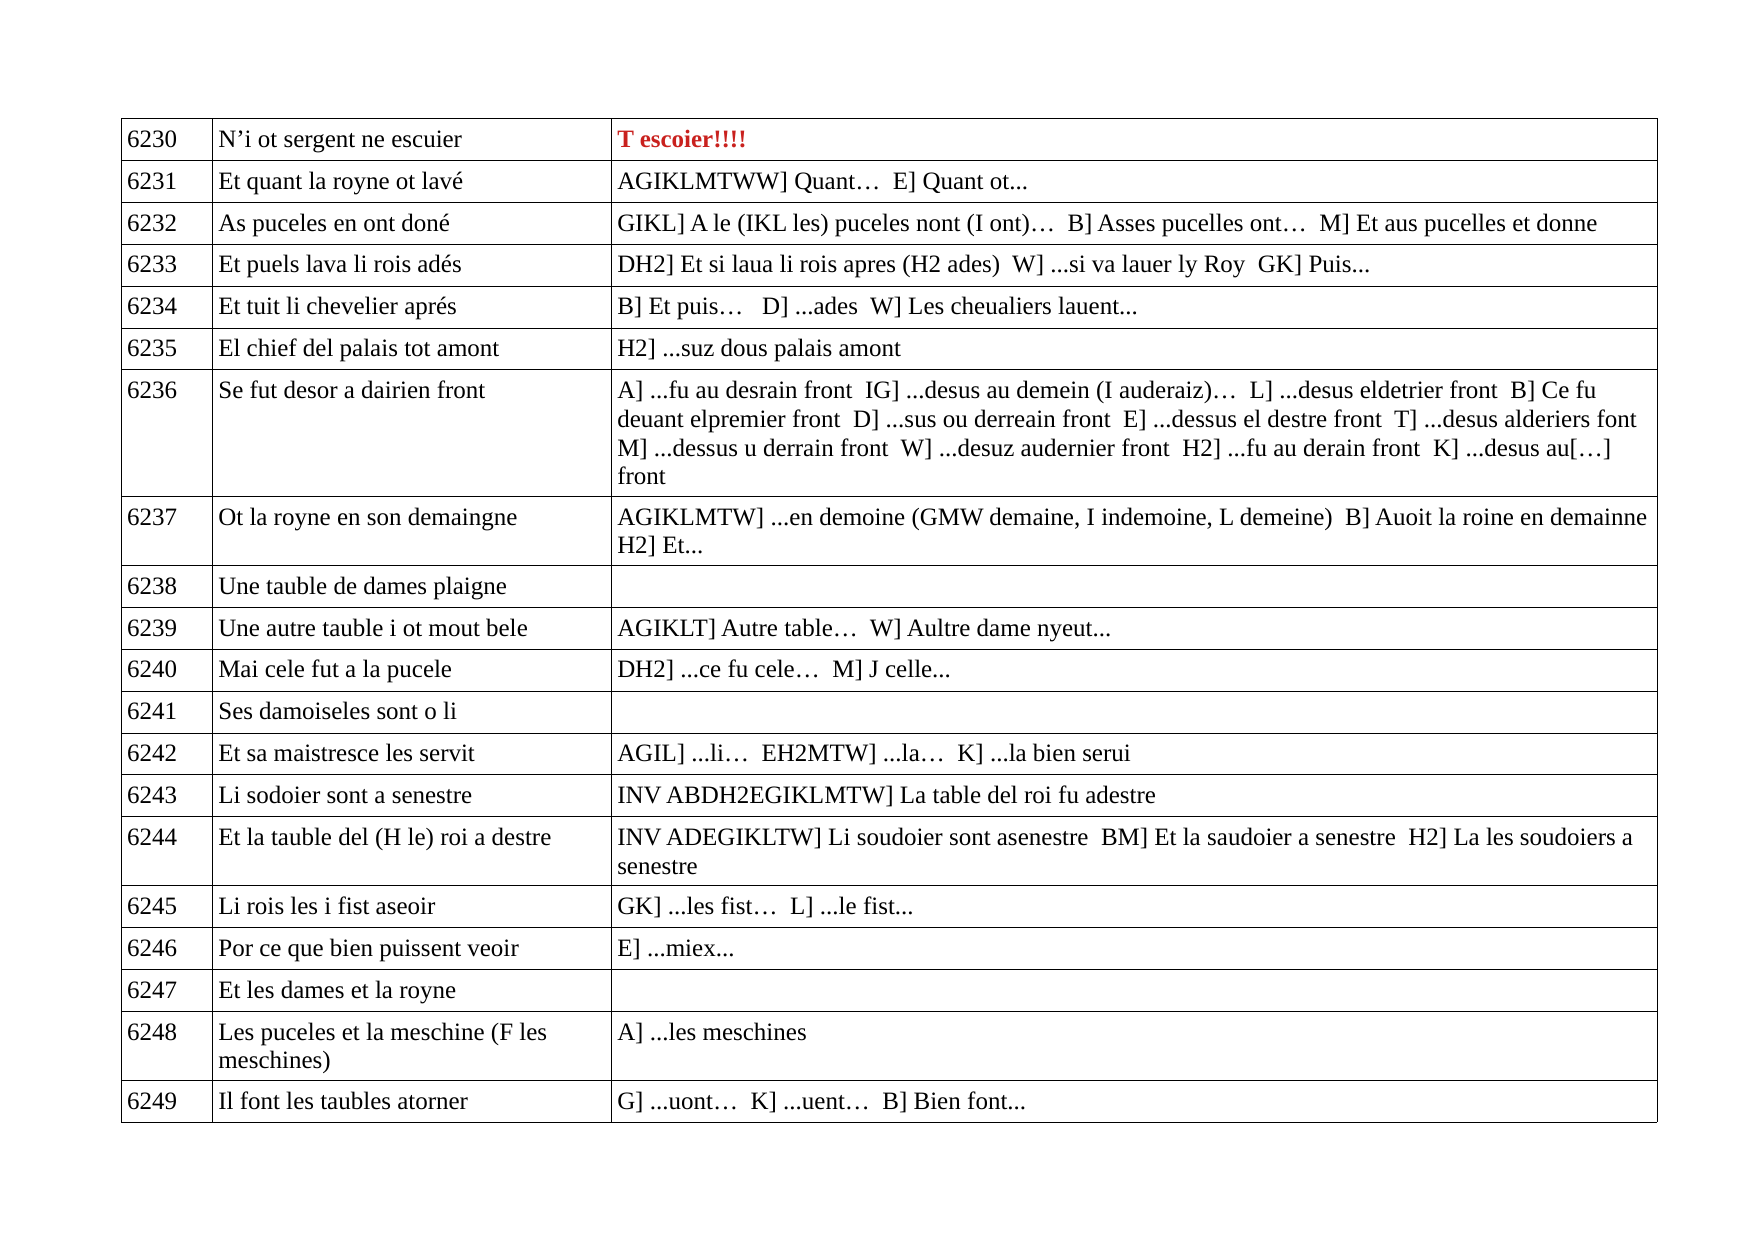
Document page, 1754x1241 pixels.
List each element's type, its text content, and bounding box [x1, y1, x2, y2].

table_cell DH2] Et si laua li rois apres (H2 ades) W] ...si va lauer ly Roy GK] Puis... [612, 245, 1657, 286]
table_cell H2] ...suz dous palais amont [612, 329, 1657, 369]
table_cell GK] ...les fist… L] ...le fist... [612, 886, 1657, 927]
table_cell A] ...fu au desrain front IG] ...desus au demein (I auderaiz)… L] ...desus eldetrier front B] Ce fu deuant elpremier front D] ...sus ou derreain front E] ...dessus el destre front T] ...desus alderiers font M] ...dessus u derrain front W] ...desuz audernier front H2] ...fu au derain front K] ...desus au[…] front [612, 370, 1657, 496]
table_cell 6232 [122, 203, 212, 244]
table_cell 6240 [122, 650, 212, 691]
table_cell Mai cele fut a la pucele [213, 650, 611, 691]
table_cell Et sa maistresce les servit [213, 734, 611, 774]
table_cell Une autre tauble i ot mout bele [213, 608, 611, 649]
table_cell Et les dames et la royne [213, 970, 611, 1011]
table_cell T escoier!!!! [612, 119, 1657, 160]
table_cell B] Et puis… D] ...ades W] Les cheualiers lauent... [612, 287, 1657, 327]
table_cell 6245 [122, 886, 212, 927]
table_cell E] ...miex... [612, 928, 1657, 969]
table_cell G] ...uont… K] ...uent… B] Bien font... [612, 1081, 1657, 1122]
table_cell 6234 [122, 287, 212, 327]
table_cell 6239 [122, 608, 212, 649]
table_cell Se fut desor a dairien front [213, 370, 611, 496]
table_cell 6247 [122, 970, 212, 1011]
table_cell [612, 692, 1657, 732]
table_cell INV ADEGIKLTW] Li soudoier sont asenestre BM] Et la saudoier a senestre H2] La les soudoiers a senestre [612, 817, 1657, 885]
table_cell [612, 970, 1657, 1011]
table_cell As puceles en ont doné [213, 203, 611, 244]
table_cell Et la tauble del (H le) roi a destre [213, 817, 611, 885]
table_cell 6230 [122, 119, 212, 160]
table_cell GIKL] A le (IKL les) puceles nont (I ont)… B] Asses pucelles ont… M] Et aus pucelles et donne [612, 203, 1657, 244]
table_cell AGIKLT] Autre table… W] Aultre dame nyeut... [612, 608, 1657, 649]
table_cell Les puceles et la meschine (F les meschines) [213, 1012, 611, 1080]
table_cell 6248 [122, 1012, 212, 1080]
table_cell Et tuit li chevelier aprés [213, 287, 611, 327]
table_cell AGIL] ...li… EH2MTW] ...la… K] ...la bien serui [612, 734, 1657, 774]
table_cell 6243 [122, 775, 212, 816]
table_cell DH2] ...ce fu cele… M] J celle... [612, 650, 1657, 691]
table_cell Et puels lava li rois adés [213, 245, 611, 286]
table_cell 6233 [122, 245, 212, 286]
table_cell 6238 [122, 566, 212, 607]
table_cell 6242 [122, 734, 212, 774]
table_cell Il font les taubles atorner [213, 1081, 611, 1122]
table_cell Une tauble de dames plaigne [213, 566, 611, 607]
table_cell INV ABDH2EGIKLMTW] La table del roi fu adestre [612, 775, 1657, 816]
table_cell Li rois les i fist aseoir [213, 886, 611, 927]
table_cell Por ce que bien puissent veoir [213, 928, 611, 969]
table_cell Ses damoiseles sont o li [213, 692, 611, 732]
table_cell A] ...les meschines [612, 1012, 1657, 1080]
table_cell 6246 [122, 928, 212, 969]
table_cell [612, 566, 1657, 607]
table_cell 6241 [122, 692, 212, 732]
table_cell AGIKLMTW] ...en demoine (GMW demaine, I indemoine, L demeine) B] Auoit la roine en demainne H2] Et... [612, 497, 1657, 565]
table_cell N’i ot sergent ne escuier [213, 119, 611, 160]
table_cell 6236 [122, 370, 212, 496]
table_cell AGIKLMTWW] Quant… E] Quant ot... [612, 161, 1657, 202]
table_cell 6237 [122, 497, 212, 565]
table_cell 6235 [122, 329, 212, 369]
table_cell 6231 [122, 161, 212, 202]
table_cell Li sodoier sont a senestre [213, 775, 611, 816]
table_cell El chief del palais tot amont [213, 329, 611, 369]
table_cell 6249 [122, 1081, 212, 1122]
table_cell 6244 [122, 817, 212, 885]
table_cell Ot la royne en son demaingne [213, 497, 611, 565]
table_cell Et quant la royne ot lavé [213, 161, 611, 202]
